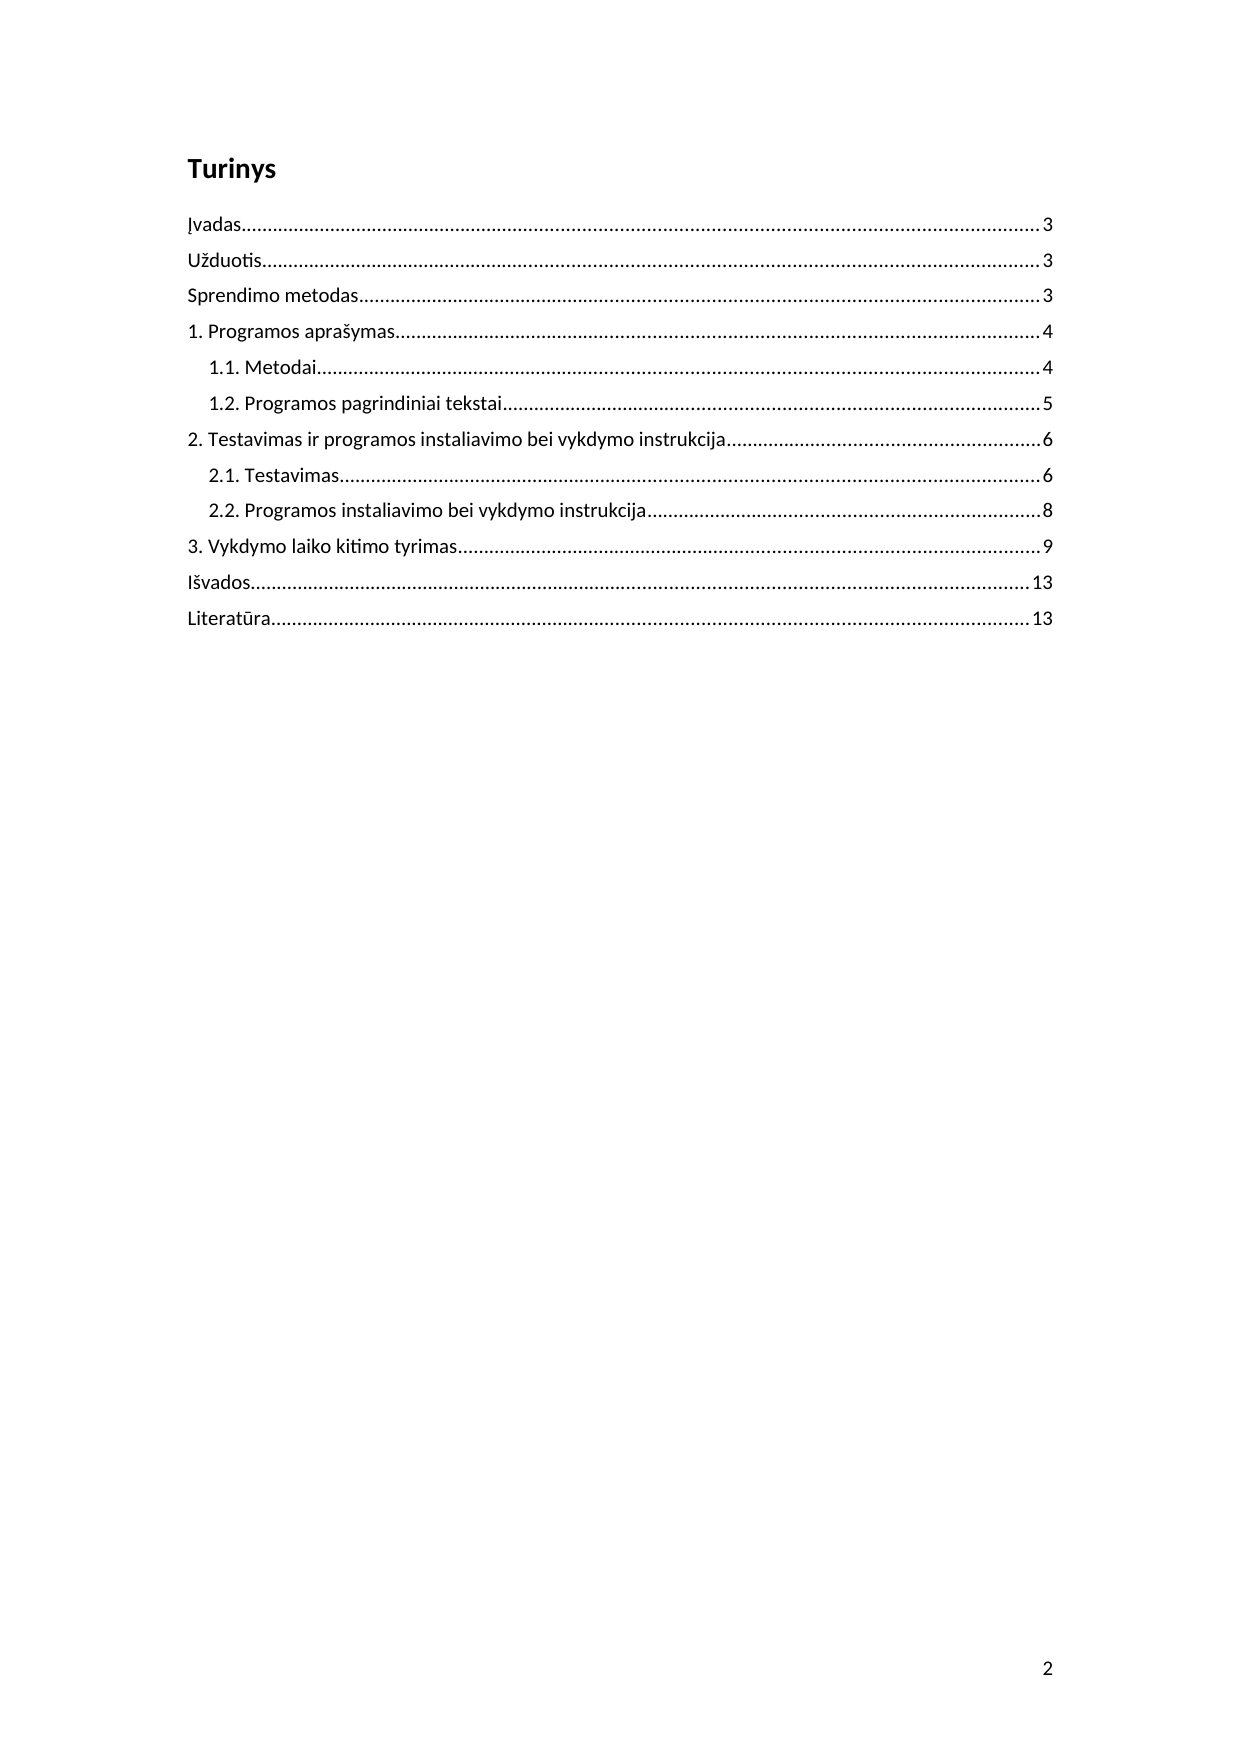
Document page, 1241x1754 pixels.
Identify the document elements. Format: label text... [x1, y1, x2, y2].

text 3. Vykdymo laiko kitimo tyrimas 9 [187, 533, 1053, 559]
text Užduotis 3 [187, 247, 1053, 272]
text Turinys [187, 150, 1053, 186]
text Literatūra 13 [187, 605, 1053, 631]
text 2. Testavimas ir programos instaliavimo bei vykdymo instrukcija 6 [187, 426, 1053, 451]
text 1.2. Programos pagrindiniai tekstai 5 [208, 390, 1053, 416]
text Išvados 13 [187, 569, 1053, 595]
text 2.2. Programos instaliavimo bei vykdymo instrukcija 8 [208, 498, 1053, 523]
text 2.1. Testavimas 6 [208, 462, 1053, 487]
text Įvadas 3 [187, 211, 1053, 236]
text Sprendimo metodas 3 [187, 283, 1053, 308]
text 1. Programos aprašymas 4 [187, 318, 1053, 344]
text 1.1. Metodai 4 [208, 354, 1053, 380]
